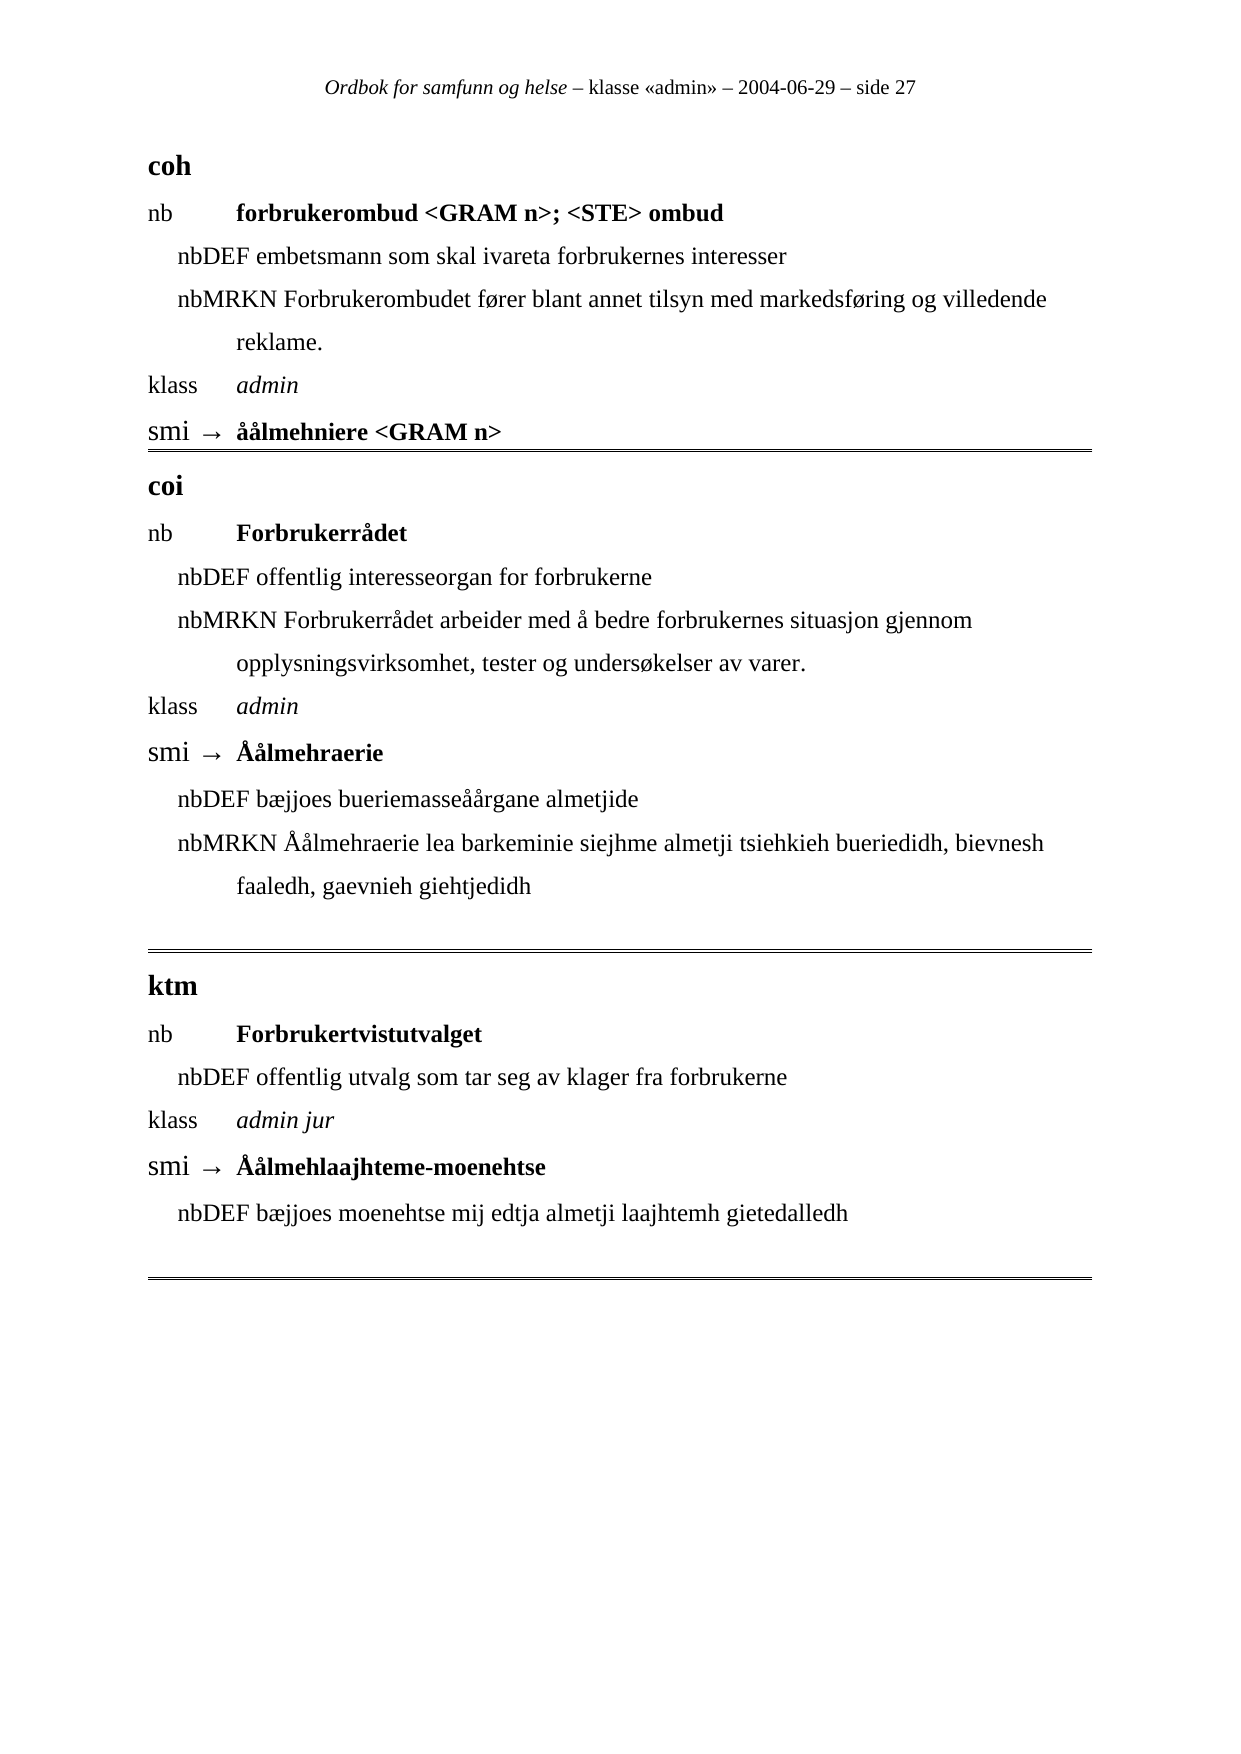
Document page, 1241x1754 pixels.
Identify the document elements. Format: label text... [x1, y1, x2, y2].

text smi → åålmehniere <GRAM n> [148, 413, 1092, 449]
text nbDEF bæjjoes bueriemasseåårgane almetjide [177, 784, 1092, 813]
text nbMRKN Forbrukerombudet fører blant annet tilsyn med markedsføring og villedende reklame. [177, 284, 1092, 356]
text smi → Åålmehraerie [148, 734, 1092, 768]
text coh [148, 148, 1092, 181]
text smi → Åålmehlaajhteme-moenehtse [148, 1148, 1092, 1182]
text nbMRKN Åålmehraerie lea barkeminie siejhme almetji tsiehkieh bueriedidh, bievnesh faaledh, gaevnieh giehtjedidh [177, 828, 1092, 899]
text nb forbrukerombud <GRAM n>; <STE> ombud [148, 198, 1092, 227]
text nbDEF bæjjoes moenehtse mij edtja almetji laajhtemh gietedalledh [177, 1198, 1092, 1227]
text nbMRKN Forbrukerrådet arbeider med å bedre forbrukernes situasjon gjennom opplysningsvirksomhet, tester og undersøkelser av varer. [177, 605, 1092, 677]
text nbDEF offentlig utvalg som tar seg av klager fra forbrukerne [177, 1062, 1092, 1091]
text nbDEF embetsmann som skal ivareta forbrukernes interesser [177, 241, 1092, 270]
text ktm [148, 968, 1092, 1002]
text klass admin [148, 370, 1092, 399]
text nbDEF offentlig interesseorgan for forbrukerne [177, 562, 1092, 590]
text nb Forbrukerrådet [148, 518, 1092, 547]
text coi [148, 468, 1092, 502]
text klass admin [148, 691, 1092, 720]
text klass admin jur [148, 1105, 1092, 1134]
text nb Forbrukertvistutvalget [148, 1019, 1092, 1048]
